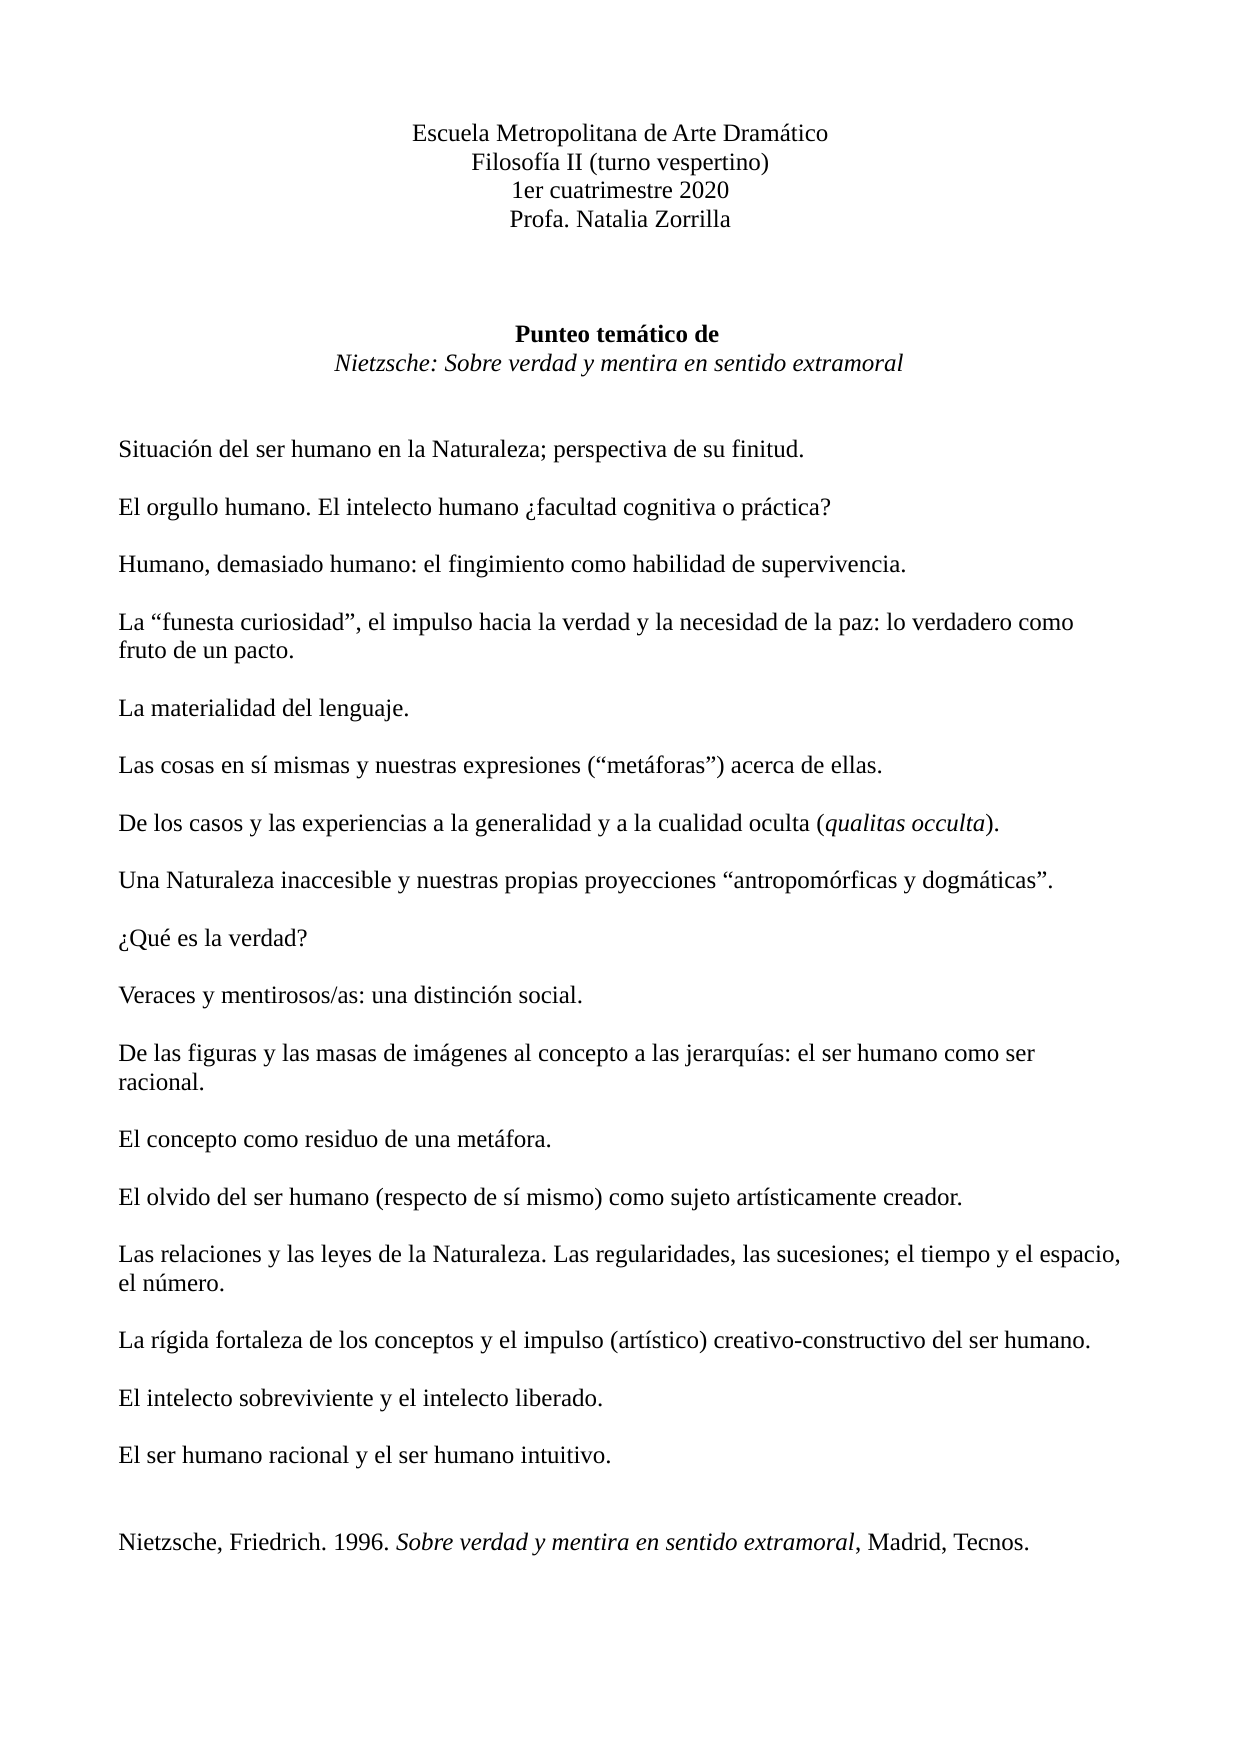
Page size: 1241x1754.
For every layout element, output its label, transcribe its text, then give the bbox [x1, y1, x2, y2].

text El olvido del ser humano (respecto de sí mismo) como sujeto artísticamente creador. [118, 1182, 1122, 1211]
text El intelecto sobreviviente y el intelecto liberado. [118, 1383, 1122, 1412]
text Nietzsche, Friedrich. 1996. Sobre verdad y mentira en sentido extramoral, Madrid, Tecnos. [118, 1527, 1122, 1556]
text Escuela Metropolitana de Arte Dramático [118, 118, 1122, 147]
text El orgullo humano. El intelecto humano ¿facultad cognitiva o práctica? [118, 492, 1122, 521]
text Filosofía II (turno vespertino) [118, 147, 1122, 176]
text 1er cuatrimestre 2020 [118, 176, 1122, 204]
text De los casos y las experiencias a la generalidad y a la cualidad oculta (qualitas occulta). [118, 808, 1122, 837]
text Situación del ser humano en la Naturaleza; perspectiva de su finitud. [118, 434, 1122, 463]
text La rígida fortaleza de los conceptos y el impulso (artístico) creativo-constructivo del ser humano. [118, 1326, 1122, 1354]
text El ser humano racional y el ser humano intuitivo. [118, 1441, 1122, 1469]
text El concepto como residuo de una metáfora. [118, 1124, 1122, 1153]
text ¿Qué es la verdad? [118, 923, 1122, 952]
text Las relaciones y las leyes de la Naturaleza. Las regularidades, las sucesiones; el tiempo y el espacio, el número. [118, 1239, 1122, 1297]
text La “funesta curiosidad”, el impulso hacia la verdad y la necesidad de la paz: lo verdadero como fruto de un pacto. [118, 607, 1122, 664]
text Humano, demasiado humano: el fingimiento como habilidad de supervivencia. [118, 549, 1122, 578]
text Veraces y mentirosos/as: una distinción social. [118, 981, 1122, 1009]
text De las figuras y las masas de imágenes al concepto a las jerarquías: el ser humano como ser racional. [118, 1038, 1122, 1096]
text Una Naturaleza inaccesible y nuestras propias proyecciones “antropomórficas y dogmáticas”. [118, 866, 1122, 894]
text Punteo temático de Nietzsche: Sobre verdad y mentira en sentido extramoral [118, 319, 1122, 377]
text La materialidad del lenguaje. [118, 693, 1122, 722]
text Las cosas en sí mismas y nuestras expresiones (“metáforas”) acerca de ellas. [118, 751, 1122, 779]
text Profa. Natalia Zorrilla [118, 204, 1122, 233]
